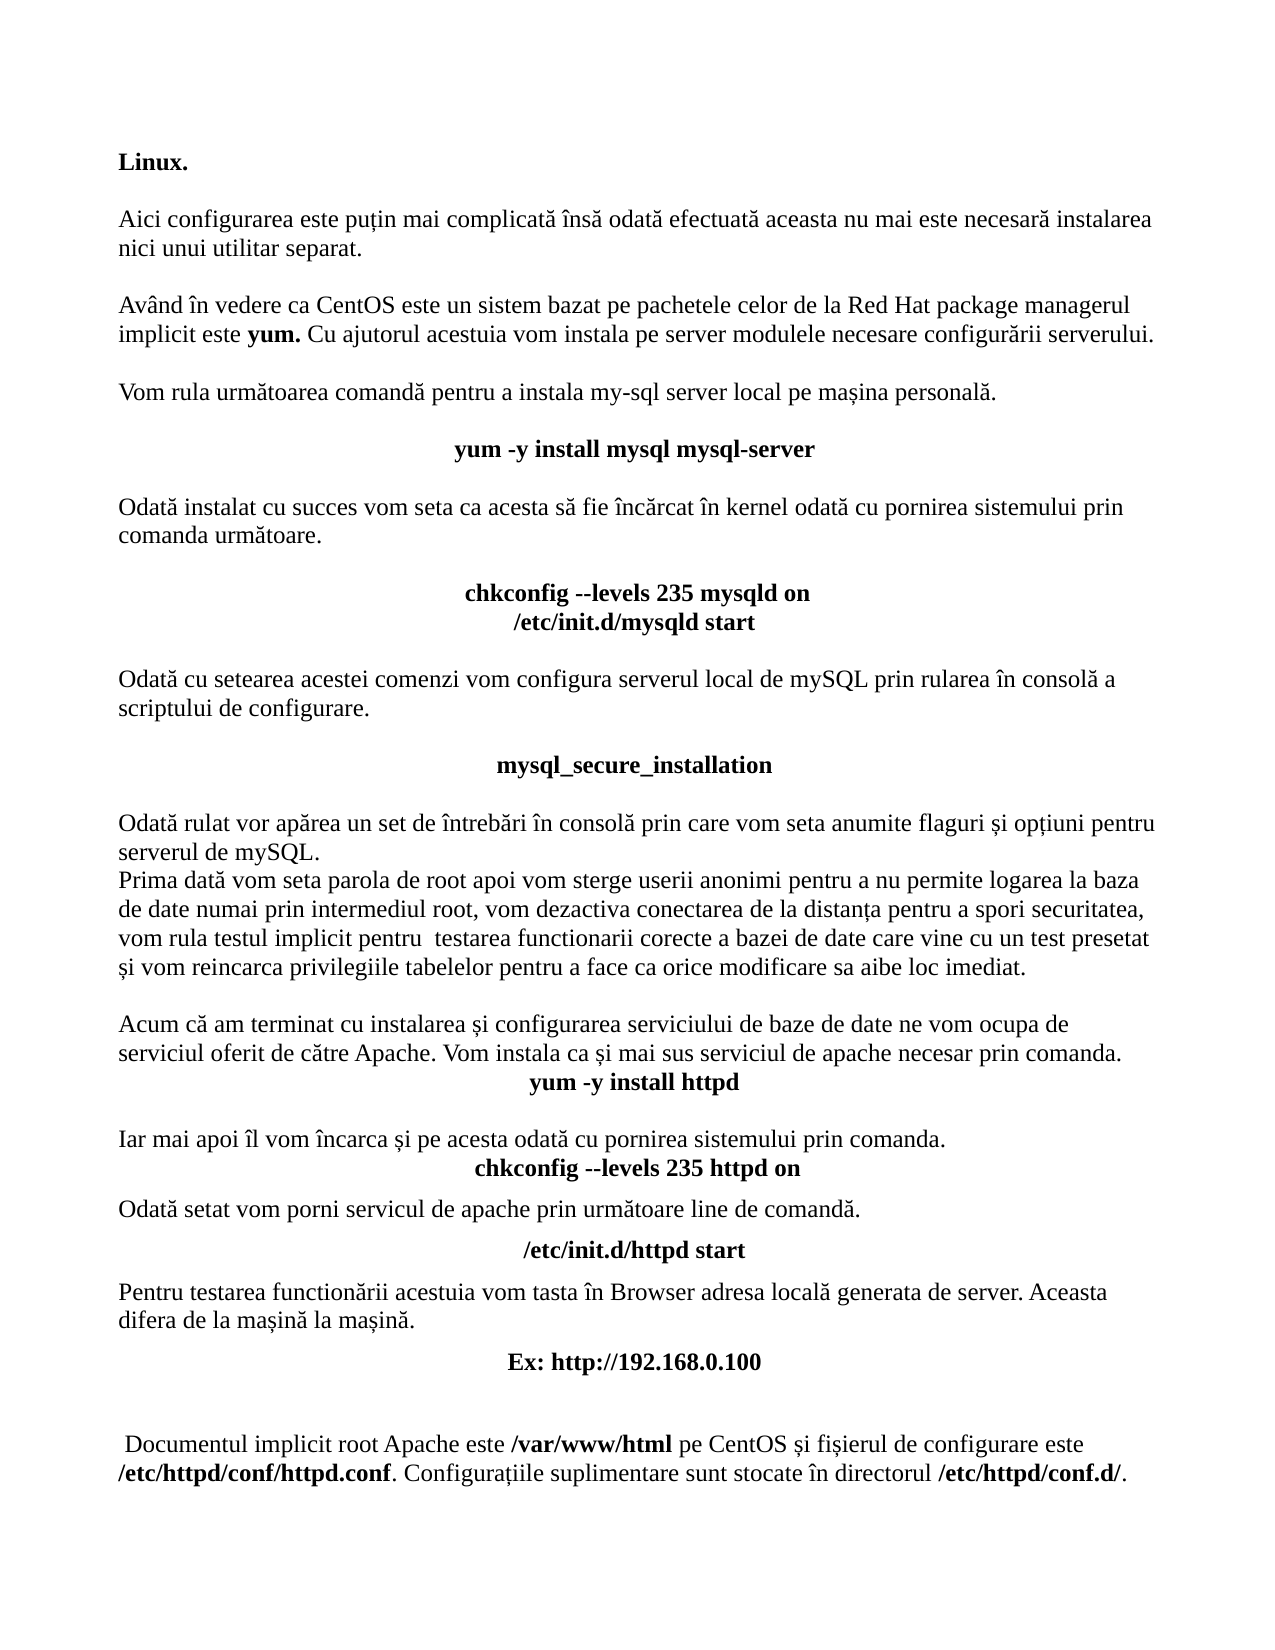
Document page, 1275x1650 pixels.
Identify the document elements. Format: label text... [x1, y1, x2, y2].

text mysql_secure_installation [118, 751, 1157, 779]
text Având în vedere ca CentOS este un sistem bazat pe pachetele celor de la Red Hat package managerul implicit este yum. Cu ajutorul acestuia vom instala pe server modulele necesare configurării serverului. [118, 291, 1157, 348]
text /etc/init.d/httpd start [118, 1236, 1157, 1264]
text chkconfig --levels 235 mysqld on /etc/init.d/mysqld start [118, 578, 1157, 636]
text Iar mai apoi îl vom încarca și pe acesta odată cu pornirea sistemului prin comanda. [118, 1124, 1157, 1153]
text chkconfig --levels 235 httpd on [118, 1153, 1157, 1182]
text Odată instalat cu succes vom seta ca acesta să fie încărcat în kernel odată cu pornirea sistemului prin comanda următoare. [118, 492, 1157, 549]
text Aici configurarea este puțin mai complicată însă odată efectuată aceasta nu mai este necesară instalarea nici unui utilitar separat. [118, 204, 1157, 262]
text Vom rula următoarea comandă pentru a instala my-sql server local pe mașina personală. [118, 377, 1157, 406]
text Odată setat vom porni servicul de apache prin următoare line de comandă. [118, 1194, 1157, 1223]
text Pentru testarea functionării acestuia vom tasta în Browser adresa locală generata de server. Aceasta difera de la mașină la mașină. [118, 1277, 1157, 1334]
text Linux. [118, 147, 1157, 176]
text Acum că am terminat cu instalarea și configurarea serviciului de baze de date ne vom ocupa de serviciul oferit de către Apache. Vom instala ca și mai sus serviciul de apache necesar prin comanda. [118, 1009, 1157, 1067]
text Prima dată vom seta parola de root apoi vom sterge userii anonimi pentru a nu permite logarea la baza de date numai prin intermediul root, vom dezactiva conectarea de la distanța pentru a spori securitatea, vom rula testul implicit pentru testarea functionarii corecte a bazei de date care vine cu un test presetat și vom reincarca privilegiile tabelelor pentru a face ca orice modificare sa aibe loc imediat. [118, 866, 1157, 981]
text Ex: http://192.168.0.100 [118, 1347, 1157, 1376]
text Documentul implicit root Apache este /var/www/html pe CentOS și fișierul de configurare este /etc/httpd/conf/httpd.conf. Configurațiile suplimentare sunt stocate în directorul /etc/httpd/conf.d/. [118, 1429, 1157, 1487]
text Odată cu setearea acestei comenzi vom configura serverul local de mySQL prin rularea în consolă a scriptului de configurare. [118, 664, 1157, 722]
text yum -y install mysql mysql-server [118, 434, 1157, 463]
text Odată rulat vor apărea un set de întrebări în consolă prin care vom seta anumite flaguri și opțiuni pentru serverul de mySQL. [118, 808, 1157, 866]
text yum -y install httpd [118, 1067, 1157, 1096]
